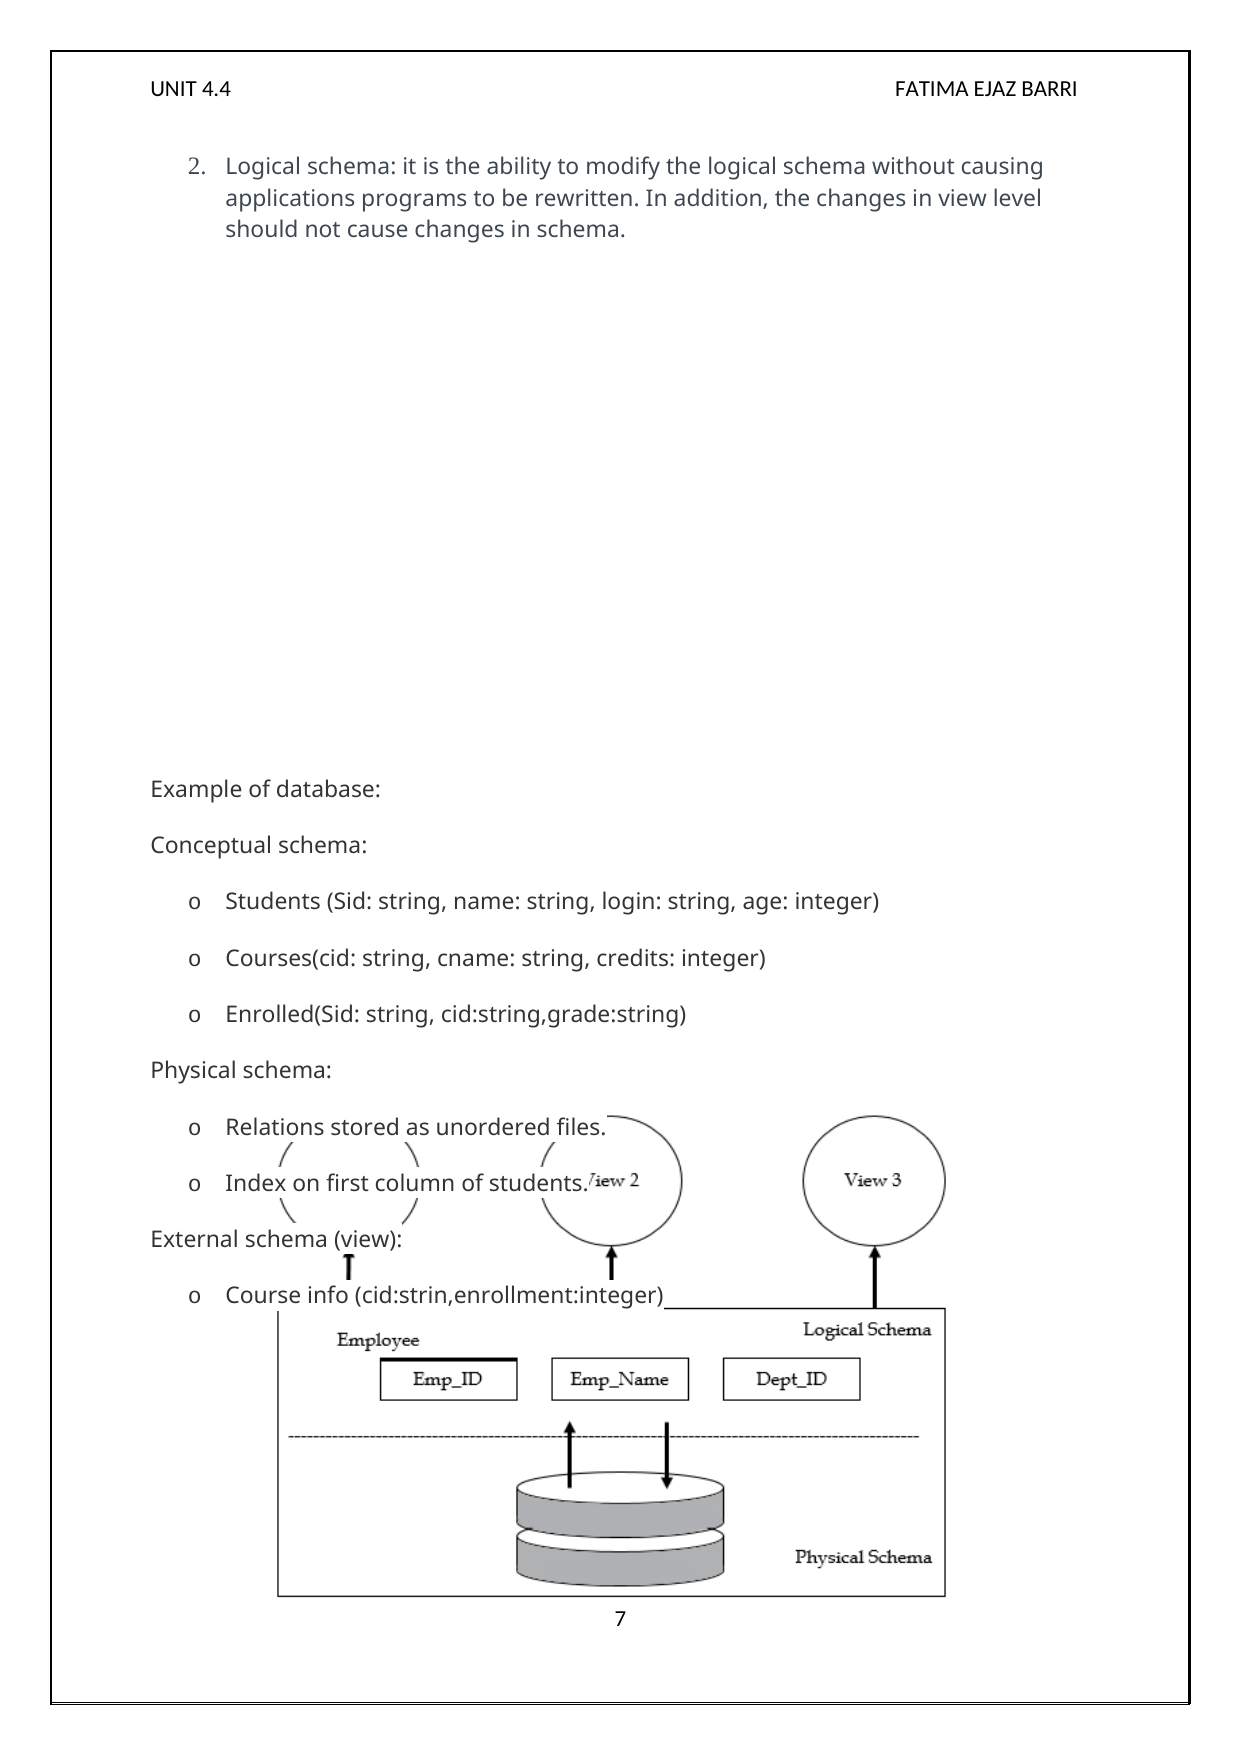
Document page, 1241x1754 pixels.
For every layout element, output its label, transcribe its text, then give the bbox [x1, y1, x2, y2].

text External schema (view): [150, 1223, 268, 1254]
list Relations stored as unordered files. [188, 1111, 268, 1142]
text Physical schema: [150, 1054, 1090, 1086]
text Conceptual schema: [150, 829, 1090, 860]
list Students (Sid: string, name: string, login: string, age: integer) [188, 885, 1090, 917]
list Course info (cid:strin,enrollment:integer) [954, 1279, 1090, 1311]
list Index on first column of students. [188, 1167, 268, 1198]
list Logical schema: it is the ability to modify the logical schema without causing applications programs to be rewritten. In addition, the changes in view level should not cause changes in schema. [188, 150, 1090, 244]
list Relations stored as unordered files. [954, 1111, 1090, 1142]
list Course info (cid:strin,enrollment:integer) [188, 1279, 268, 1311]
list Index on first column of students. [954, 1167, 1090, 1198]
text External schema (view): [954, 1223, 1090, 1254]
list Enrolled(Sid: string, cid:string,grade:string) [188, 998, 1090, 1029]
list Courses(cid: string, cname: string, credits: integer) [188, 942, 1090, 973]
text Example of database: [150, 773, 1090, 804]
